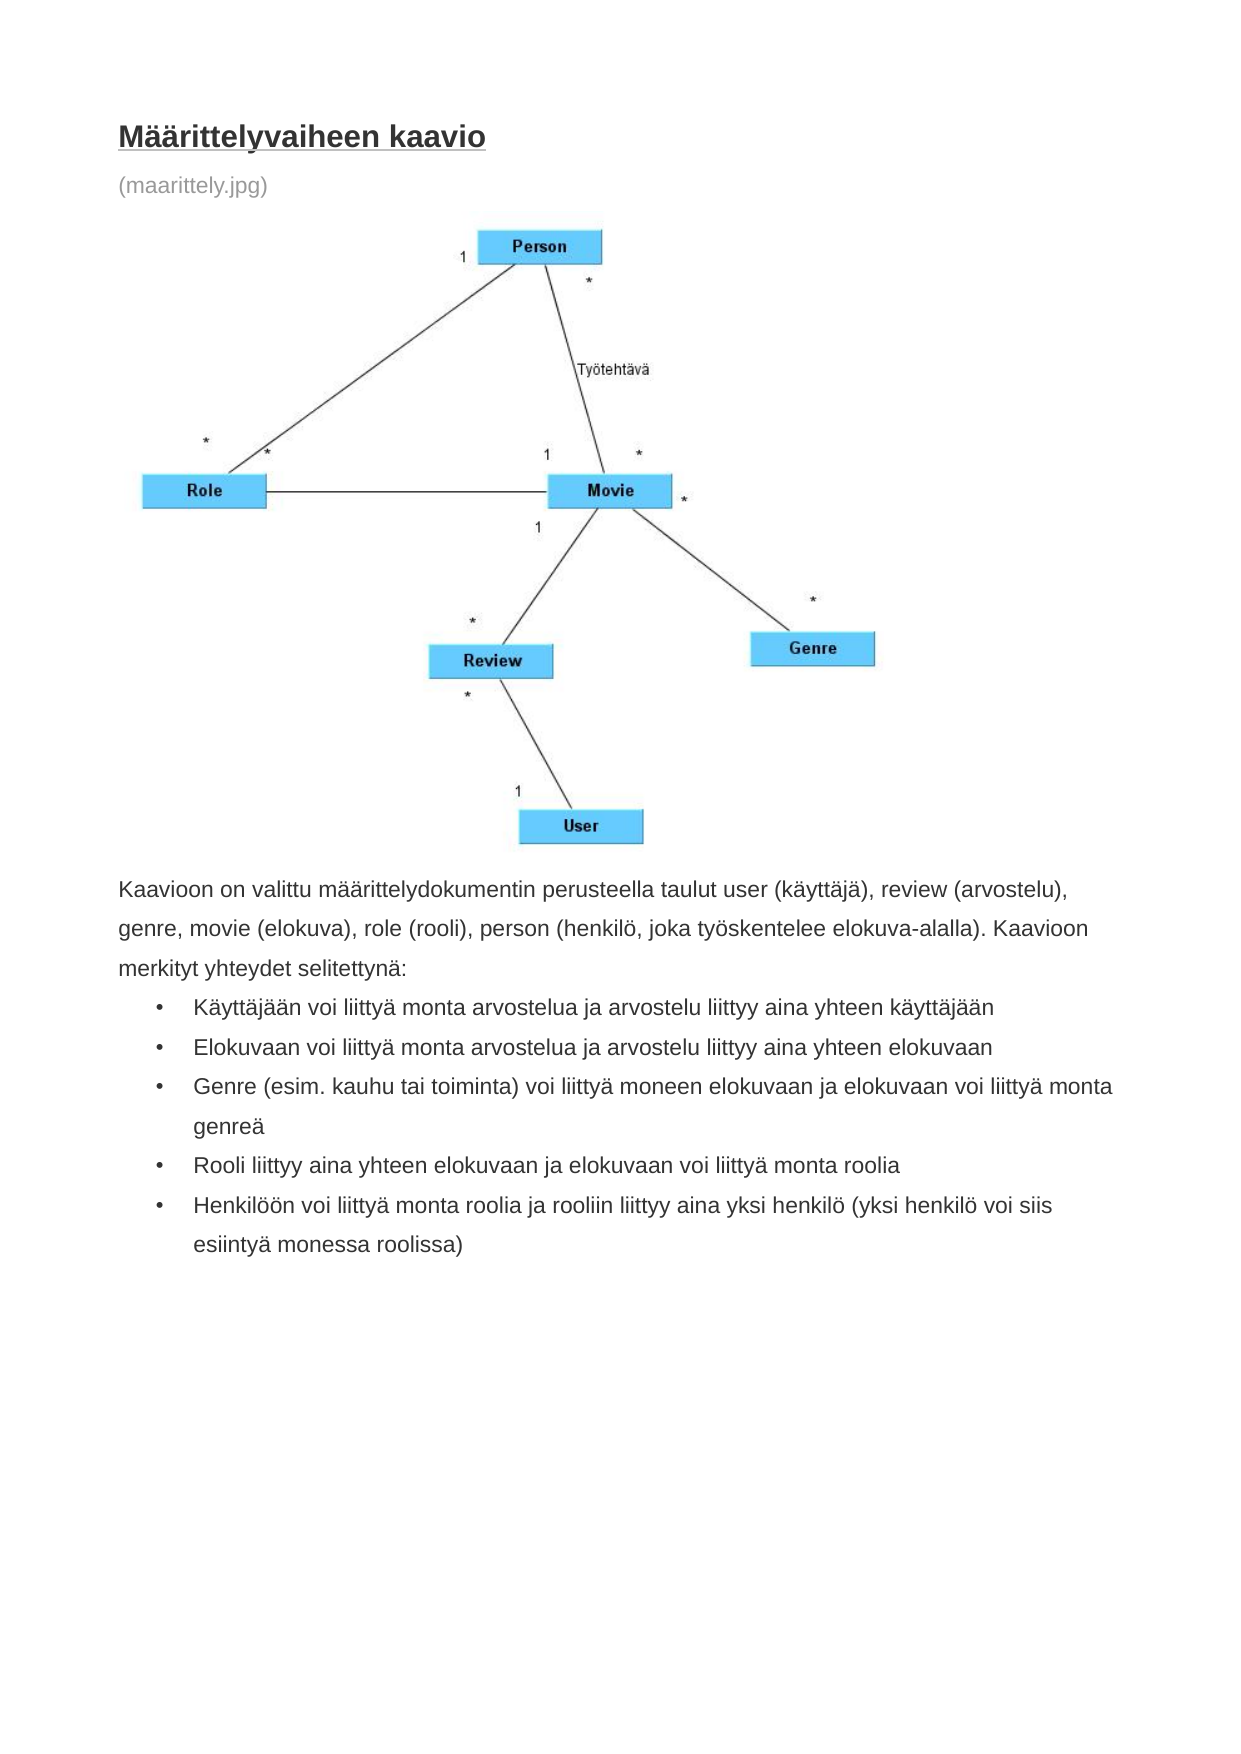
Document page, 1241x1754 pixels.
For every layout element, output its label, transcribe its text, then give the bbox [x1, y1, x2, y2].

text (maarittely.jpg) [118, 172, 1122, 198]
picture [123, 211, 894, 863]
list Henkilöön voi liittyä monta roolia ja rooliin liittyy aina yksi henkilö (yksi henkilö voi siis esiintyä monessa roolissa) [156, 1192, 1122, 1257]
list Käyttäjään voi liittyä monta arvostelua ja arvostelu liittyy aina yhteen käyttäjään [156, 994, 1122, 1021]
list Genre (esim. kauhu tai toiminta) voi liittyä moneen elokuvaan ja elokuvaan voi liittyä monta genreä [156, 1073, 1122, 1139]
list Rooli liittyy aina yhteen elokuvaan ja elokuvaan voi liittyä monta roolia [156, 1152, 1122, 1178]
text Määrittelyvaiheen kaavio [118, 118, 1122, 154]
text Kaavioon on valittu määrittelydokumentin perusteella taulut user (käyttäjä), review (arvostelu), genre, movie (elokuva), role (rooli), person (henkilö, joka työskentelee elokuva-alalla). Kaavioon merkityt yhteydet selitettynä: [118, 211, 1122, 981]
list Elokuvaan voi liittyä monta arvostelua ja arvostelu liittyy aina yhteen elokuvaan [156, 1034, 1122, 1060]
